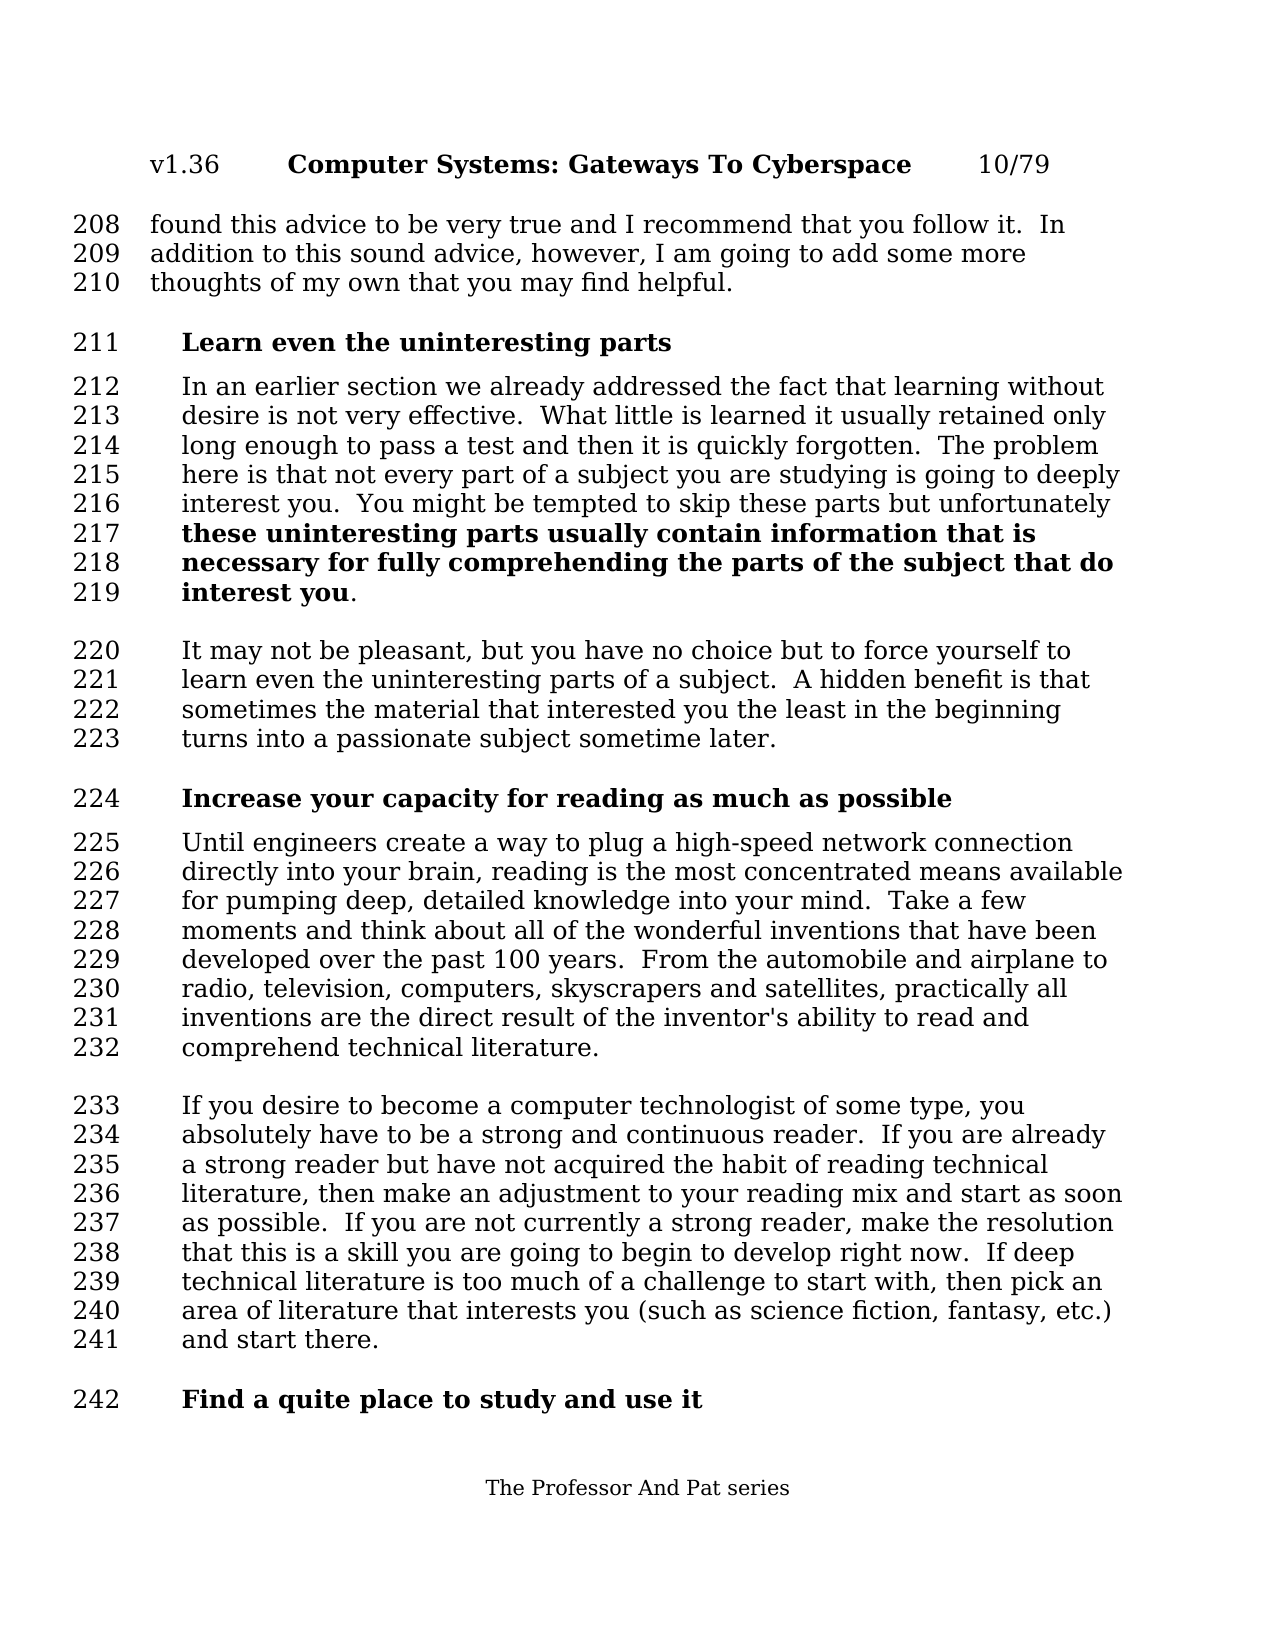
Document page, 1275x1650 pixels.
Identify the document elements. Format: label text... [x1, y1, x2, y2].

text If you desire to become a computer technologist of some type, you absolutely have to be a strong and continuous reader. If you are already a strong reader but have not acquired the habit of reading technical literature, then make an adjustment to your reading mix and start as soon as possible. If you are not currently a strong reader, make the resolution that this is a skill you are going to begin to develop right now. If deep technical literature is too much of a challenge to start with, then pick an area of literature that interests you (such as science fiction, fantasy, etc.) and start there. [181, 1091, 1125, 1355]
subtitle Learn even the uninteresting parts [181, 328, 1125, 357]
text Until engineers create a way to plug a high-speed network connection directly into your brain, reading is the most concentrated means available for pumping deep, detailed knowledge into your mind. Take a few moments and think about all of the wonderful inventions that have been developed over the past 100 years. From the automobile and airplane to radio, television, computers, skyscrapers and satellites, practically all inventions are the direct result of the inventor's ability to read and comprehend technical literature. [181, 828, 1125, 1062]
subtitle Increase your capacity for reading as much as possible [181, 783, 1125, 813]
subtitle Find a quite place to study and use it [181, 1385, 1125, 1414]
text In an earlier section we already addressed the fact that learning without desire is not very effective. What little is learned it usually retained only long enough to pass a test and then it is quickly forgotten. The problem here is that not every part of a subject you are studying is going to deeply interest you. You might be tempted to skip these parts but unfortunately these uninteresting parts usually contain information that is necessary for fully comprehending the parts of the subject that do interest you. [181, 372, 1125, 607]
text It may not be pleasant, but you have no choice but to force yourself to learn even the uninteresting parts of a subject. A hidden benefit is that sometimes the material that interested you the least in the beginning turns into a passionate subject sometime later. [181, 636, 1125, 753]
text found this advice to be very true and I recommend that you follow it. In addition to this sound advice, however, I am going to add some more thoughts of my own that you may find helpful. [150, 210, 1125, 298]
